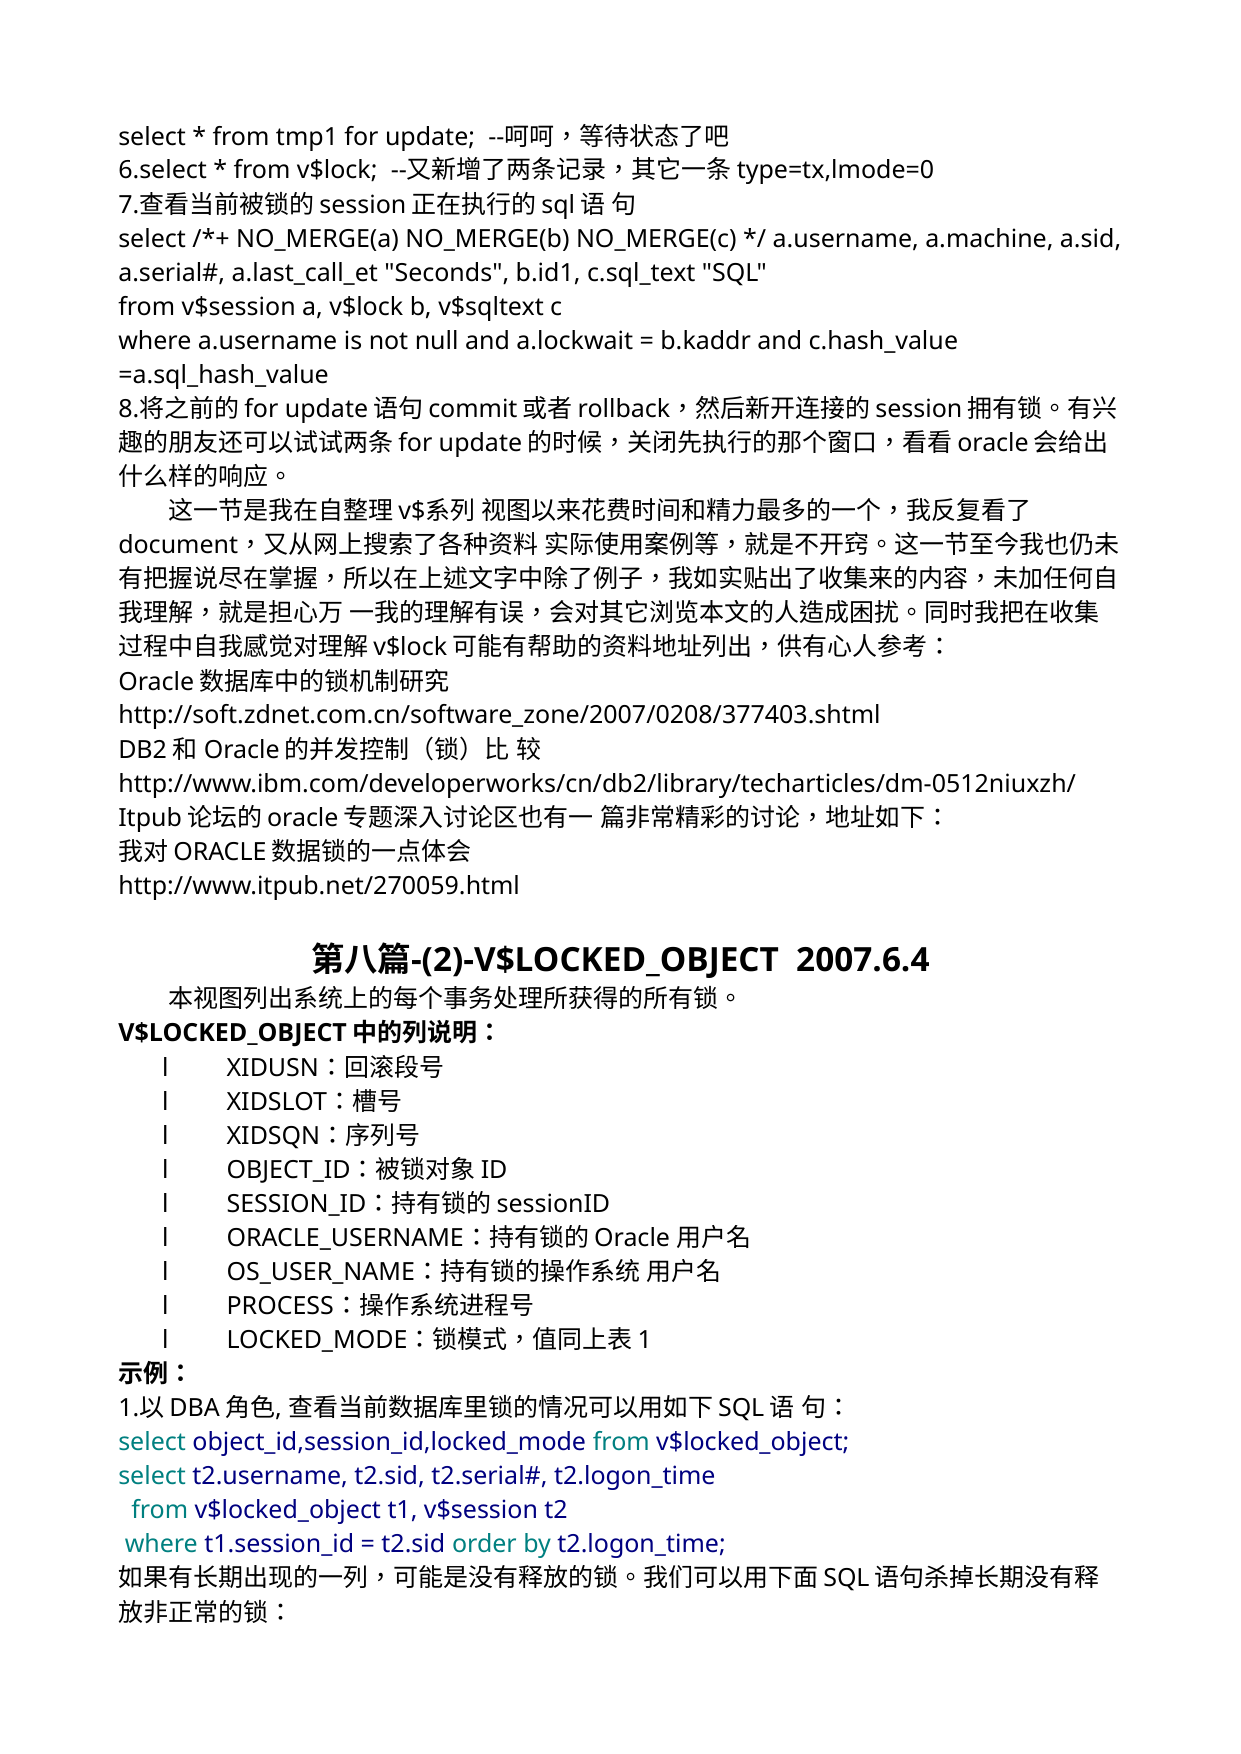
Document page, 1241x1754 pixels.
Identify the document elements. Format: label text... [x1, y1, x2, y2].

text select t2.username, t2.sid, t2.serial#, t2.logon_time [118, 1458, 1122, 1492]
text 我对ORACLE数据锁的一点体会 [118, 833, 1122, 867]
text l PROCESS：操作系统进程号 [162, 1288, 1122, 1322]
text http://www.itpub.net/270059.html [118, 867, 1122, 902]
text from v$locked_object t1, v$session t2 [118, 1492, 1122, 1526]
text Oracle数据库中的锁机制研究 [118, 663, 1122, 697]
text where t1.session_id = t2.sid order by t2.logon_time; [118, 1526, 1122, 1560]
text DB2和 Oracle的并发控制（锁）比 较 [118, 731, 1122, 765]
text 1.以DBA角色, 查看当前数据库里锁的情况可以用如下SQL语 句： [118, 1390, 1122, 1424]
text 8.将之前的for update语句commit或者rollback，然后新开连接的session拥有锁。有兴趣的朋友还可以试试两条for update的时候，关闭先执行的那个窗口，看看oracle会给出什么样的响应。 [118, 391, 1122, 493]
text 本视图列出系统上的每个事务处理所获得的所有锁。 [118, 981, 1122, 1015]
text l ORACLE_USERNAME：持有锁的Oracle 用户名 [162, 1219, 1122, 1253]
text l XIDUSN：回滚段号 [162, 1049, 1122, 1083]
text l SESSION_ID：持有锁的sessionID [162, 1185, 1122, 1219]
text l XIDSQN：序列号 [162, 1117, 1122, 1151]
text http://soft.zdnet.com.cn/software_zone/2007/0208/377403.shtml [118, 697, 1122, 731]
text V$LOCKED_OBJECT中的列说明： [118, 1015, 1122, 1049]
text 这一节是我在自整理v$系列 视图以来花费时间和精力最多的一个，我反复看了document，又从网上搜索了各种资料 实际使用案例等，就是不开窍。这一节至今我也仍未有把握说尽在掌握，所以在上述文字中除了例子，我如实贴出了收集来的内容，未加任何自我理解，就是担心万 一我的理解有误，会对其它浏览本文的人造成困扰。同时我把在收集过程中自我感觉对理解v$lock可能有帮助的资料地址列出，供有心人参考： [118, 493, 1122, 663]
text from v$session a, v$lock b, v$sqltext c [118, 288, 1122, 322]
text 第八篇-(2)-V$LOCKED_OBJECT 2007.6.4 [118, 936, 1122, 981]
text 示例： [118, 1356, 1122, 1390]
text l OBJECT_ID：被锁对象ID [162, 1151, 1122, 1185]
text l OS_USER_NAME：持有锁的操作系统 用户名 [162, 1253, 1122, 1288]
text l LOCKED_MODE：锁模式，值同上表1 [162, 1322, 1122, 1356]
text Itpub论坛的oracle专题深入讨论区也有一 篇非常精彩的讨论，地址如下： [118, 799, 1122, 833]
text 7.查看当前被锁的session正在执行的sql语 句 [118, 186, 1122, 220]
text http://www.ibm.com/developerworks/cn/db2/library/techarticles/dm-0512niuxzh/ [118, 765, 1122, 799]
text select object_id,session_id,locked_mode from v$locked_object; [118, 1424, 1122, 1458]
text select * from tmp1 for update; --呵呵，等待状态了吧 [118, 118, 1122, 152]
text select /*+ NO_MERGE(a) NO_MERGE(b) NO_MERGE(c) */ a.username, a.machine, a.sid, a.serial#, a.last_call_et "Seconds", b.id1, c.sql_text "SQL" [118, 220, 1122, 288]
text 如果有长期出现的一列，可能是没有释放的锁。我们可以用下面SQL语句杀掉长期没有释放非正常的锁： [118, 1560, 1122, 1628]
text l XIDSLOT：槽号 [162, 1083, 1122, 1117]
text 6.select * from v$lock; --又新增了两条记录，其它一条type=tx,lmode=0 [118, 152, 1122, 186]
text where a.username is not null and a.lockwait = b.kaddr and c.hash_value =a.sql_hash_value [118, 322, 1122, 391]
